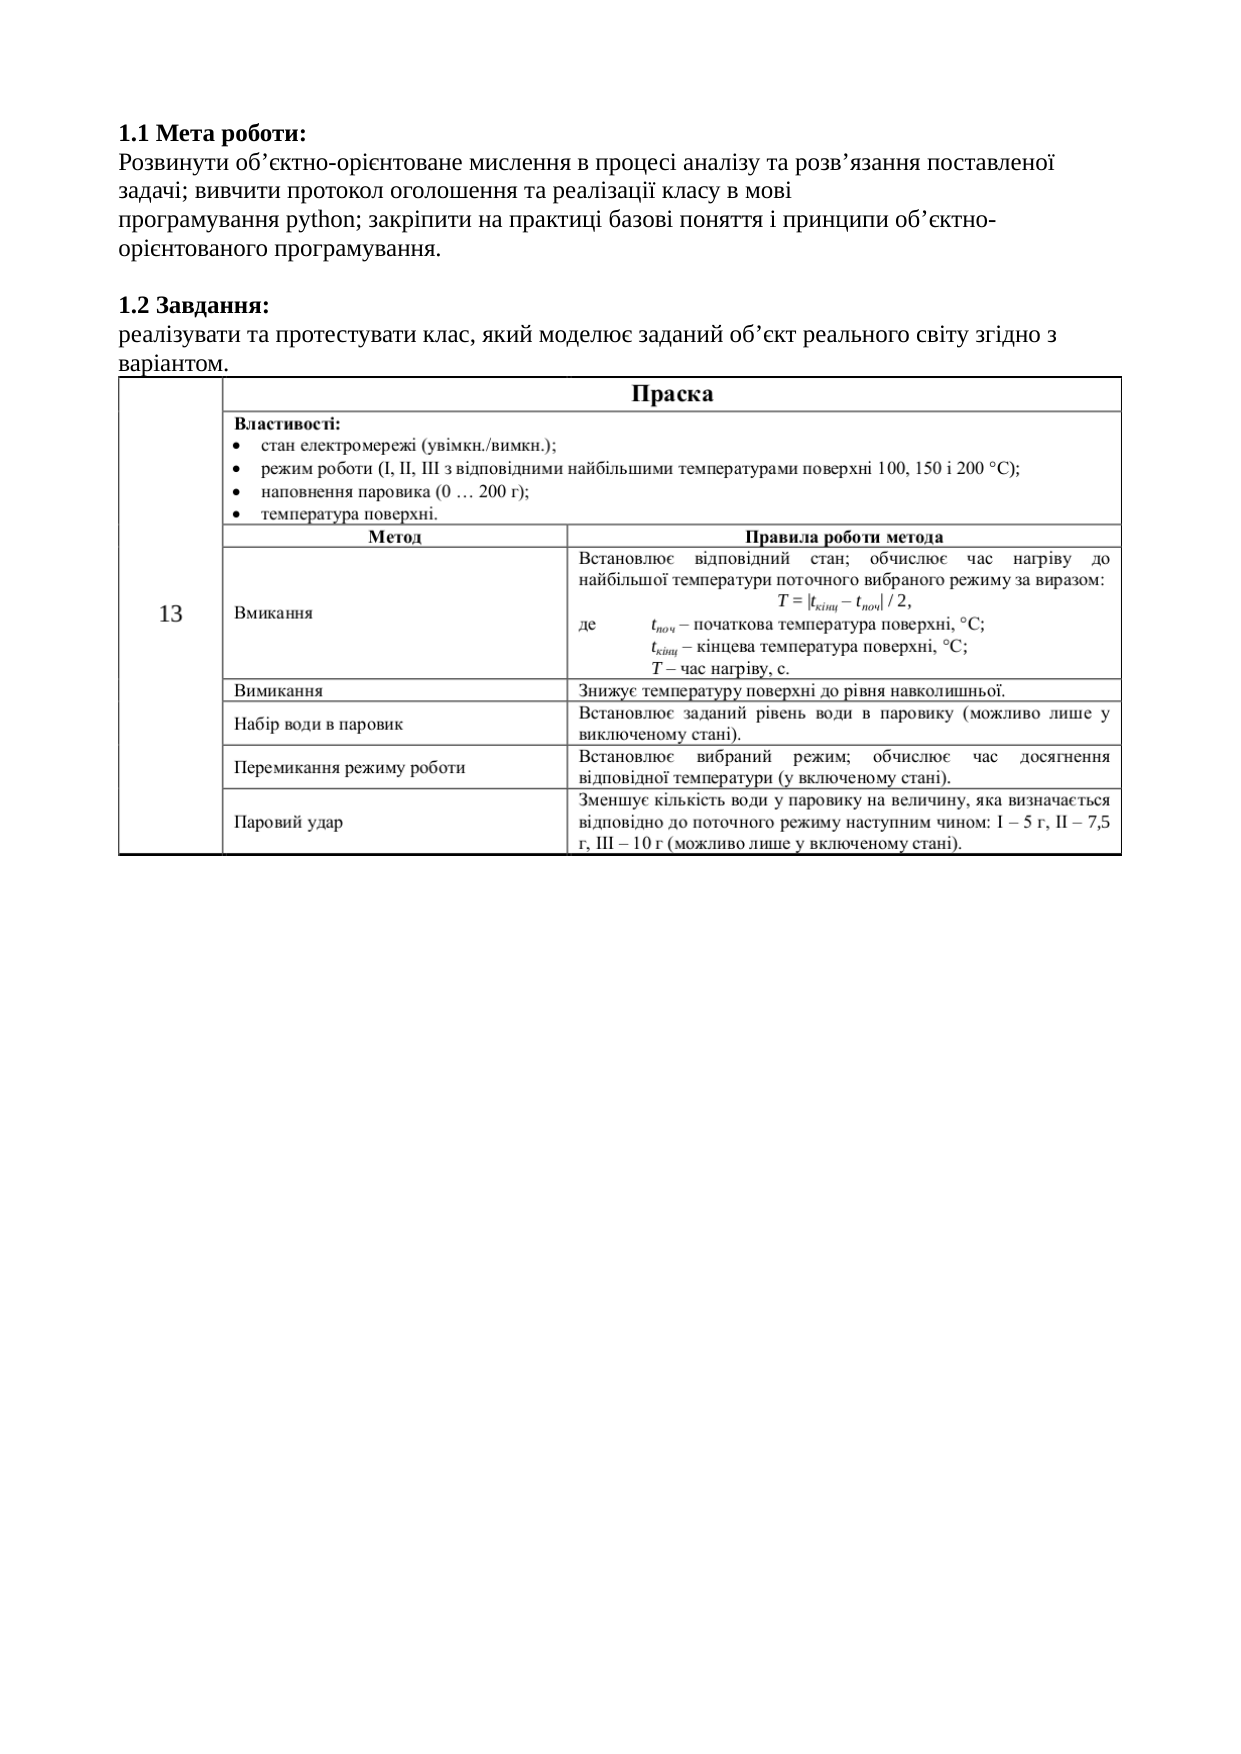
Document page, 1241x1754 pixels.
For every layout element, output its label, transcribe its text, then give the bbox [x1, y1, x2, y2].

text 1.2 Завдання: [118, 291, 1122, 319]
text програмування python; закріпити на практиці базові поняття і принципи об’єктно- [118, 204, 1122, 233]
text Розвинути об’єктно-орієнтоване мислення в процесі аналізу та розв’язання поставленої задачі; вивчити протокол оголошення та реалізації класу в мові [118, 147, 1122, 204]
text 1.1 Мета роботи: [118, 118, 1122, 147]
text орієнтованого програмування. [118, 233, 1122, 262]
picture [118, 376, 1123, 856]
text реалізувати та протестувати клас, який моделює заданий об’єкт реального світу згідно з варіантом. [118, 319, 1122, 376]
